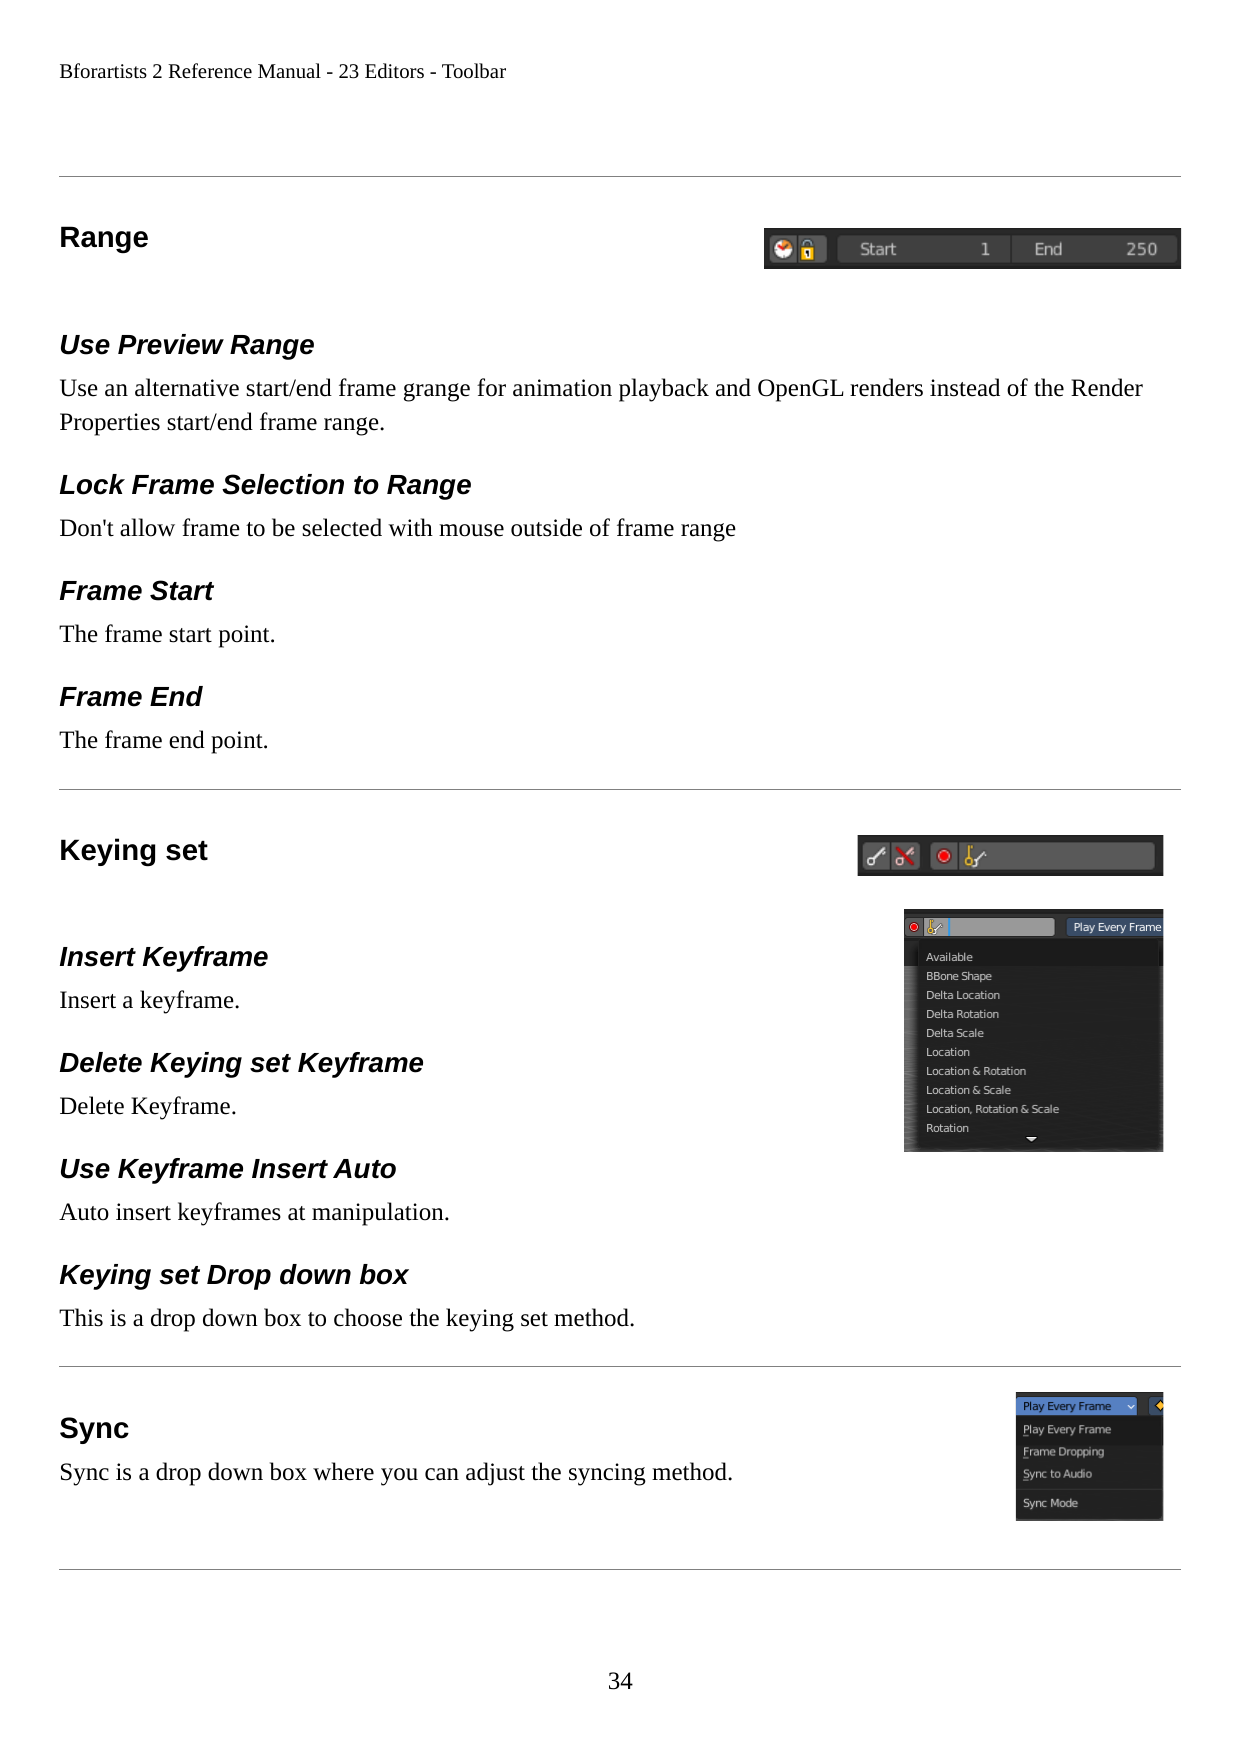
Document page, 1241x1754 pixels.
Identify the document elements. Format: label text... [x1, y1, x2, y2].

subtitle Frame End [59, 681, 1181, 712]
text Don't allow frame to be selected with mouse outside of frame range [59, 513, 1181, 542]
picture [764, 228, 1182, 269]
subtitle Insert Keyframe [59, 941, 904, 972]
picture [904, 909, 1164, 1152]
subtitle Range [59, 220, 1181, 254]
subtitle [1164, 1411, 1181, 1444]
subtitle [1164, 941, 1181, 972]
picture [857, 835, 1164, 876]
subtitle Lock Frame Selection to Range [59, 469, 1181, 501]
text The frame end point. [59, 725, 1181, 754]
subtitle Sync [59, 1411, 1015, 1444]
text Insert a keyframe. [59, 985, 904, 1014]
picture [1015, 1392, 1164, 1521]
text This is a drop down box to choose the keying set method. [59, 1303, 1181, 1331]
subtitle Frame Start [59, 574, 1181, 606]
text [1164, 1091, 1181, 1119]
subtitle Keying set [59, 833, 1181, 866]
text The frame start point. [59, 619, 1181, 648]
subtitle Use Preview Range [59, 328, 1181, 360]
subtitle Delete Keying set Keyframe [59, 1046, 904, 1078]
subtitle Use Keyframe Insert Auto [59, 1152, 1181, 1184]
text Use an alternative start/end frame grange for animation playback and OpenGL renders instead of the Render Properties start/end frame range. [59, 373, 1181, 436]
text Auto insert keyframes at manipulation. [59, 1197, 1181, 1226]
text [1164, 985, 1181, 1014]
subtitle Keying set Drop down box [59, 1258, 1181, 1290]
text Sync is a drop down box where you can adjust the syncing method. [59, 1457, 1015, 1486]
subtitle [1164, 1046, 1181, 1078]
text Delete Keyframe. [59, 1091, 904, 1119]
